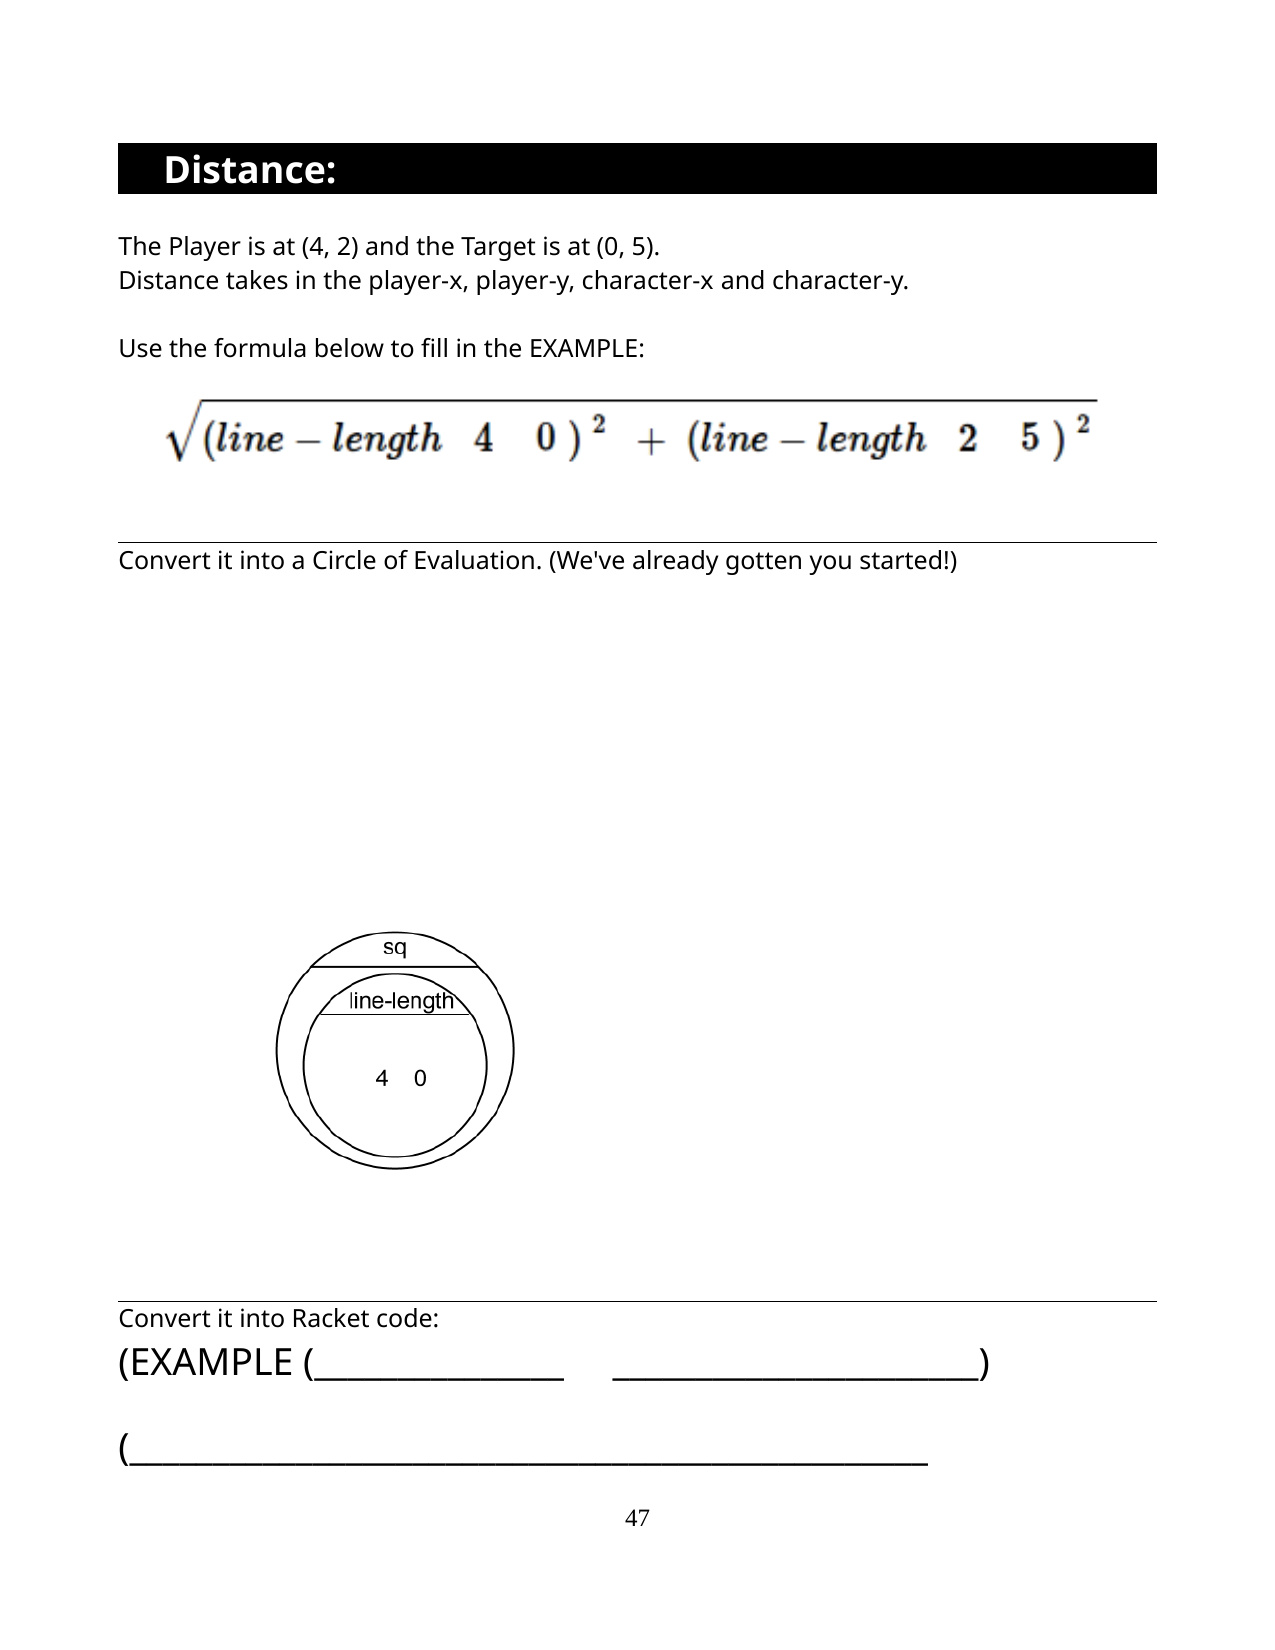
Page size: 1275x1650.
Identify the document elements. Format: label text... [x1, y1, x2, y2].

text Convert it into Racket code: [118, 1302, 1157, 1335]
text (________________________________________________ [118, 1420, 1157, 1471]
subtitle Distance: [118, 143, 1157, 194]
text Distance takes in the player-x, player-y, character-x and character-y. [118, 262, 1157, 296]
text The Player is at (4, 2) and the Target is at (0, 5). [118, 228, 1157, 262]
picture [226, 913, 560, 1177]
text Convert it into a Circle of Evaluation. (We've already gotten you started!) [118, 543, 1157, 577]
text (EXAMPLE (_______________ ______________________) [118, 1335, 1157, 1386]
picture [121, 366, 1154, 526]
text Use the formula below to fill in the EXAMPLE: [118, 330, 1157, 364]
